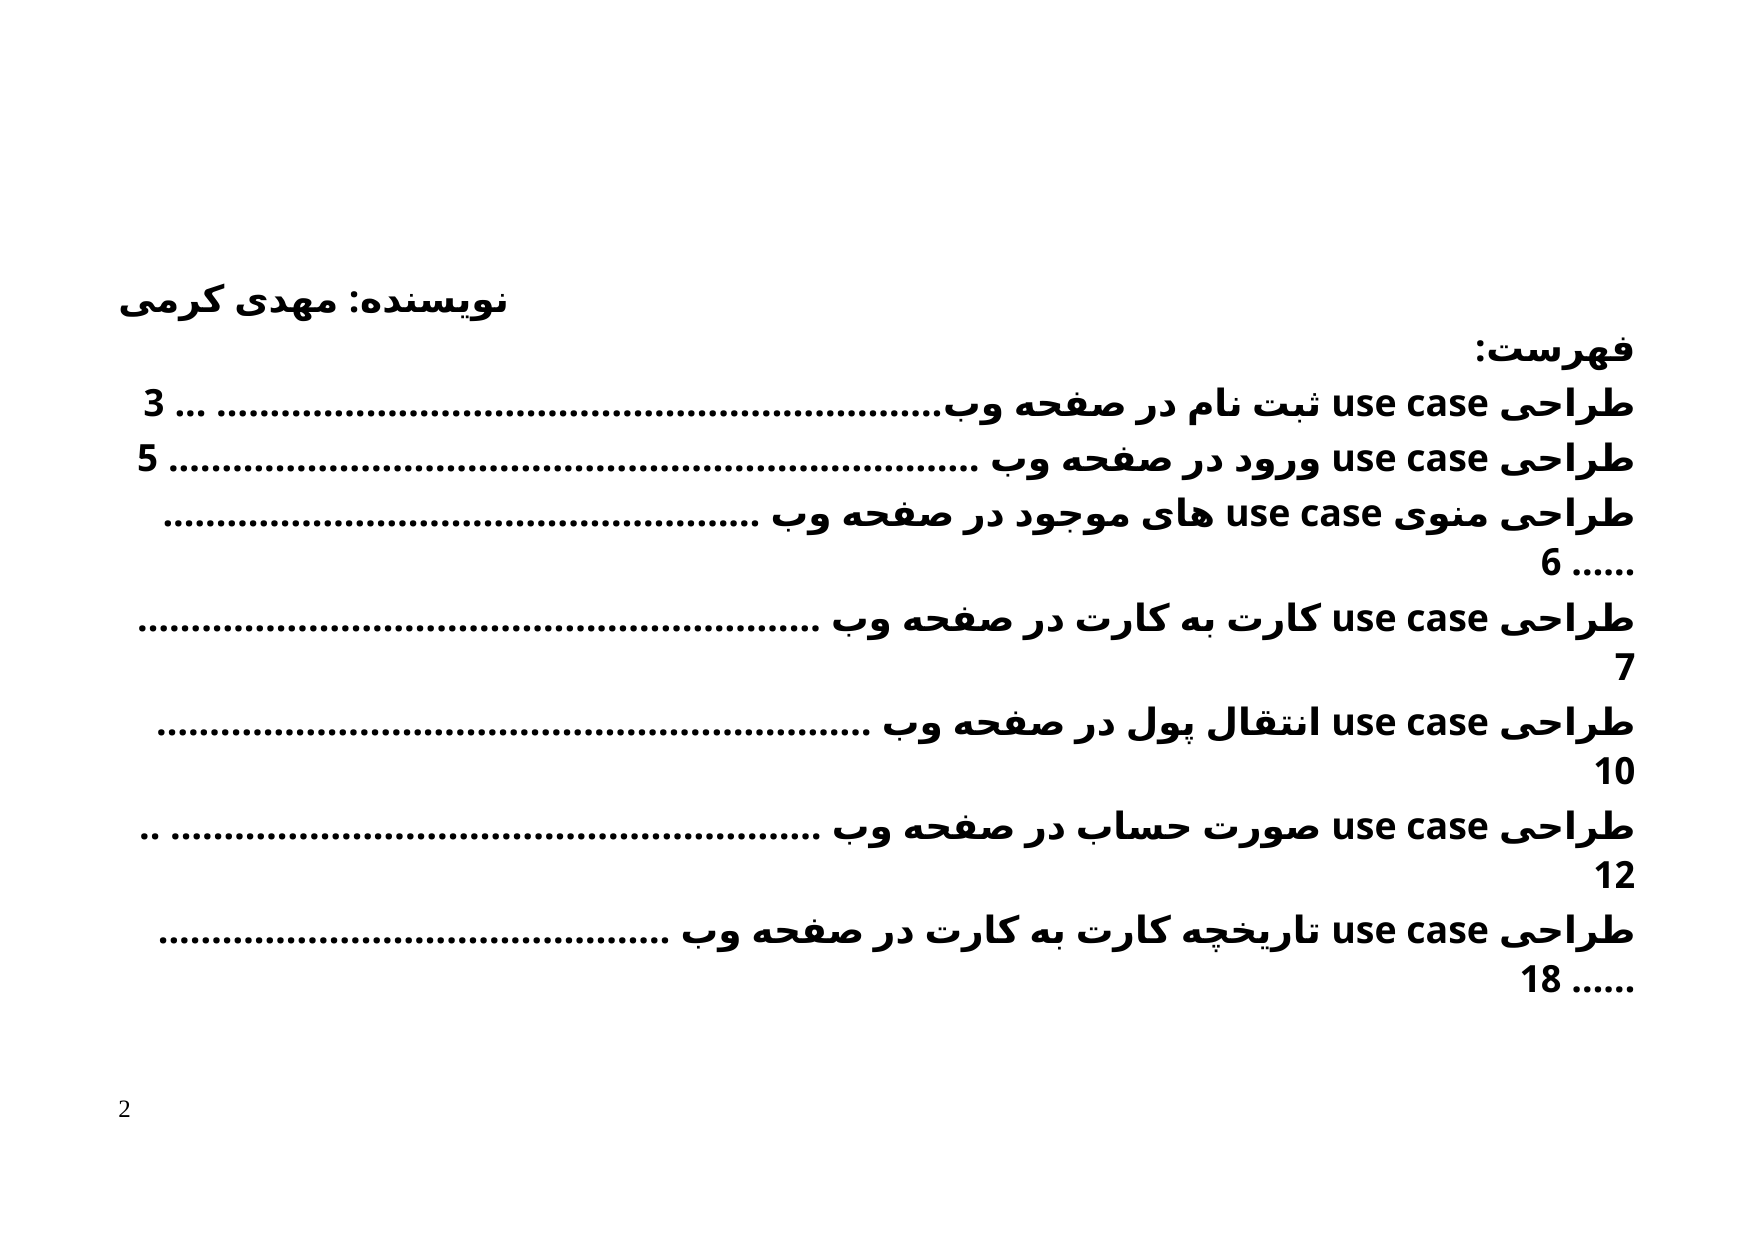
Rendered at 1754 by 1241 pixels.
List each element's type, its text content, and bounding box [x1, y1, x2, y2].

text طراحی use case ثبت نام در صفحه وب………………………………………………………..… ... 3 [118, 376, 1635, 431]
text طراحی use case انتقال پول در صفحه وب ……………………………………………………….… 10 [118, 695, 1635, 799]
text طراحی use case تاریخچه کارت به کارت در صفحه وب ………………………………………...…… 18 [118, 903, 1635, 1008]
text طراحی use case صورت حساب در صفحه وب ………………………………………………….… .. 12 [118, 799, 1635, 903]
text نویسنده: مهدی کرمی [118, 278, 1635, 327]
text طراحی use case ورود در صفحه وب …………………………………….…………...………..……. 5 [118, 431, 1635, 487]
text فهرست: [118, 327, 1635, 376]
text طراحی منوی use case های موجود در صفحه وب …………………………………………….….…… 6 [118, 487, 1635, 591]
text طراحی use case کارت به کارت در صفحه وب ………………………………………………….…… 7 [118, 591, 1635, 695]
